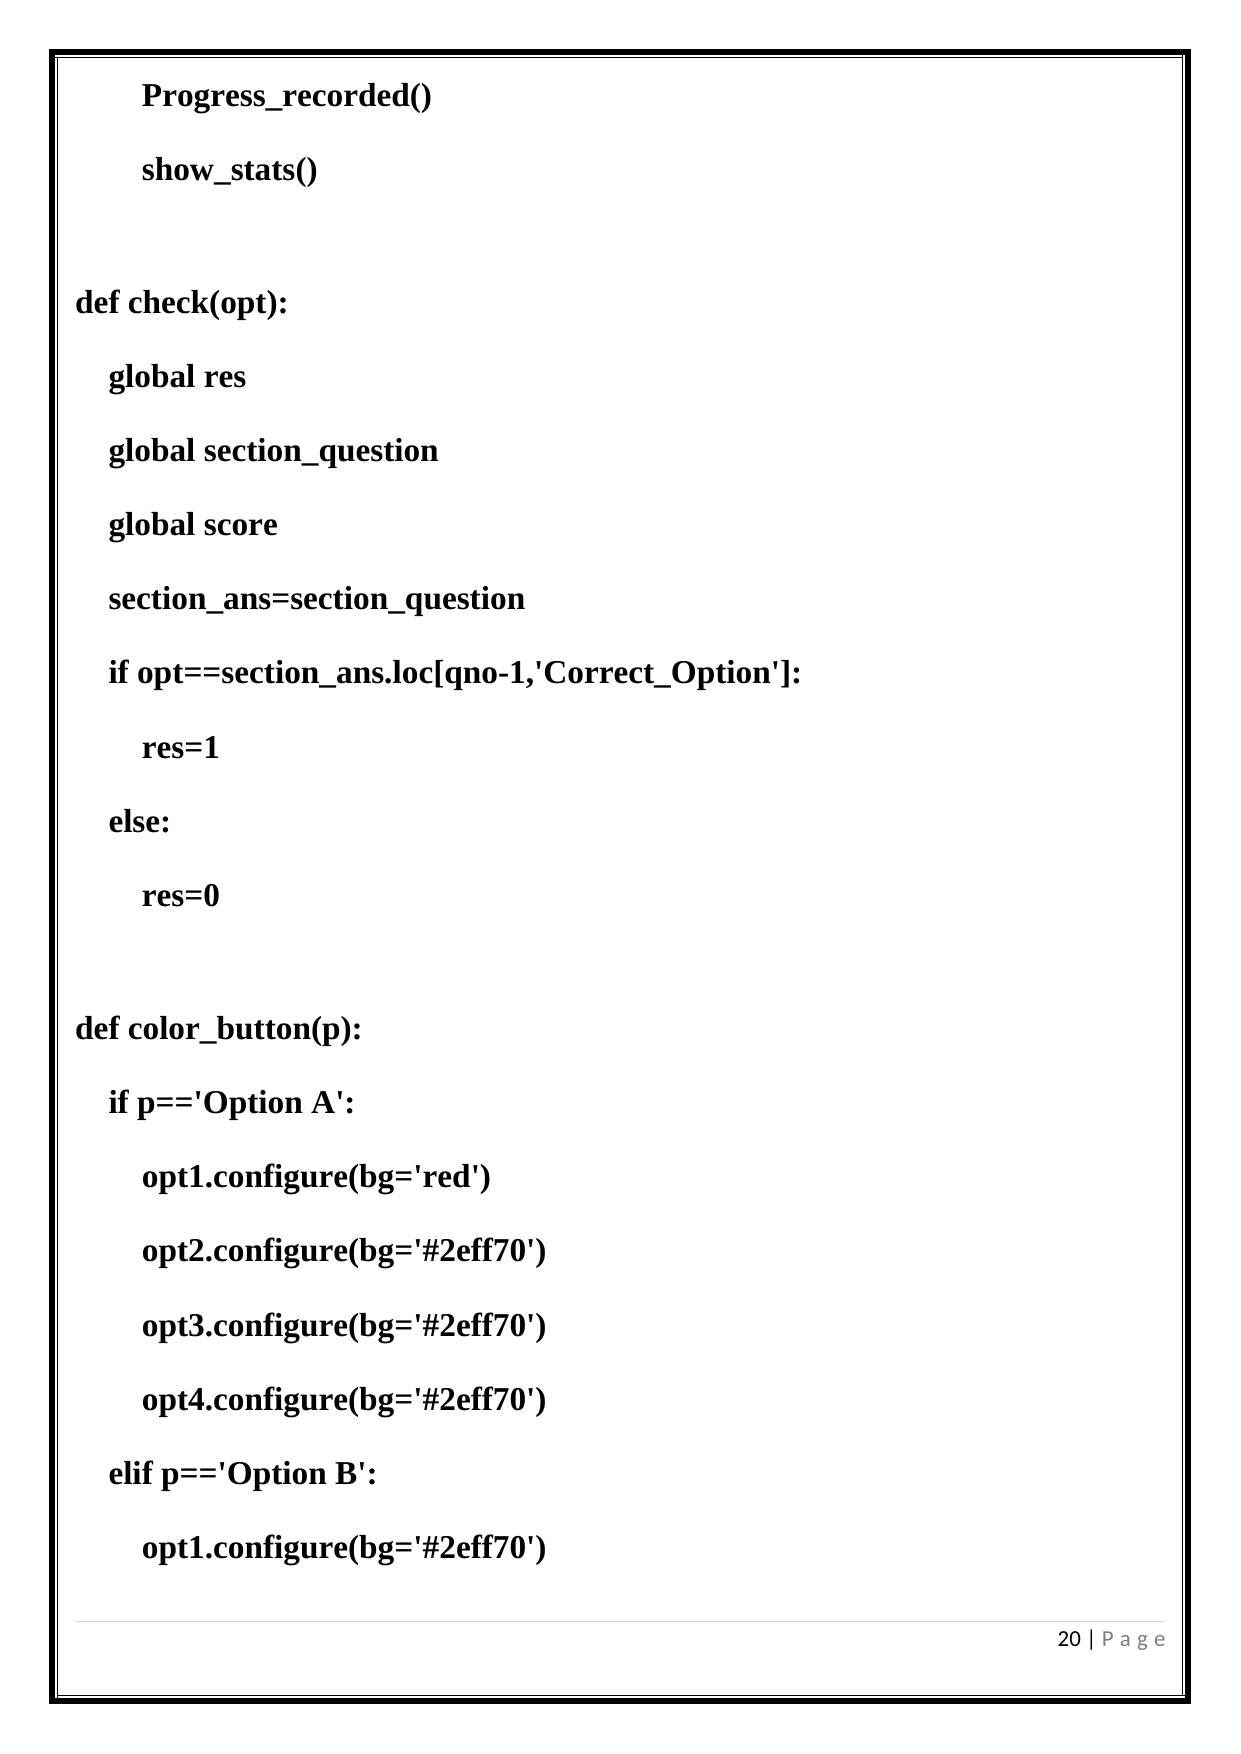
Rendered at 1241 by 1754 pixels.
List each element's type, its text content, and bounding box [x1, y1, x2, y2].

text show_stats() [75, 149, 1165, 187]
text opt1.configure(bg='#2eff70') [75, 1527, 1165, 1566]
text Progress_recorded() [75, 75, 1165, 113]
text opt4.configure(bg='#2eff70') [75, 1379, 1165, 1417]
text elif p=='Option B': [75, 1453, 1165, 1491]
text res=0 [75, 875, 1165, 914]
text def check(opt): [75, 282, 1165, 320]
text global section_question [75, 430, 1165, 469]
text opt3.configure(bg='#2eff70') [75, 1305, 1165, 1343]
text else: [75, 801, 1165, 839]
text global res [75, 356, 1165, 394]
text section_ans=section_question [75, 579, 1165, 617]
text res=1 [75, 727, 1165, 765]
text if opt==section_ans.loc[qno-1,'Correct_Option']: [75, 653, 1165, 691]
text def color_button(p): [75, 1008, 1165, 1046]
text opt1.configure(bg='red') [75, 1156, 1165, 1195]
text if p=='Option A': [75, 1082, 1165, 1121]
text opt2.configure(bg='#2eff70') [75, 1231, 1165, 1269]
text global score [75, 504, 1165, 543]
